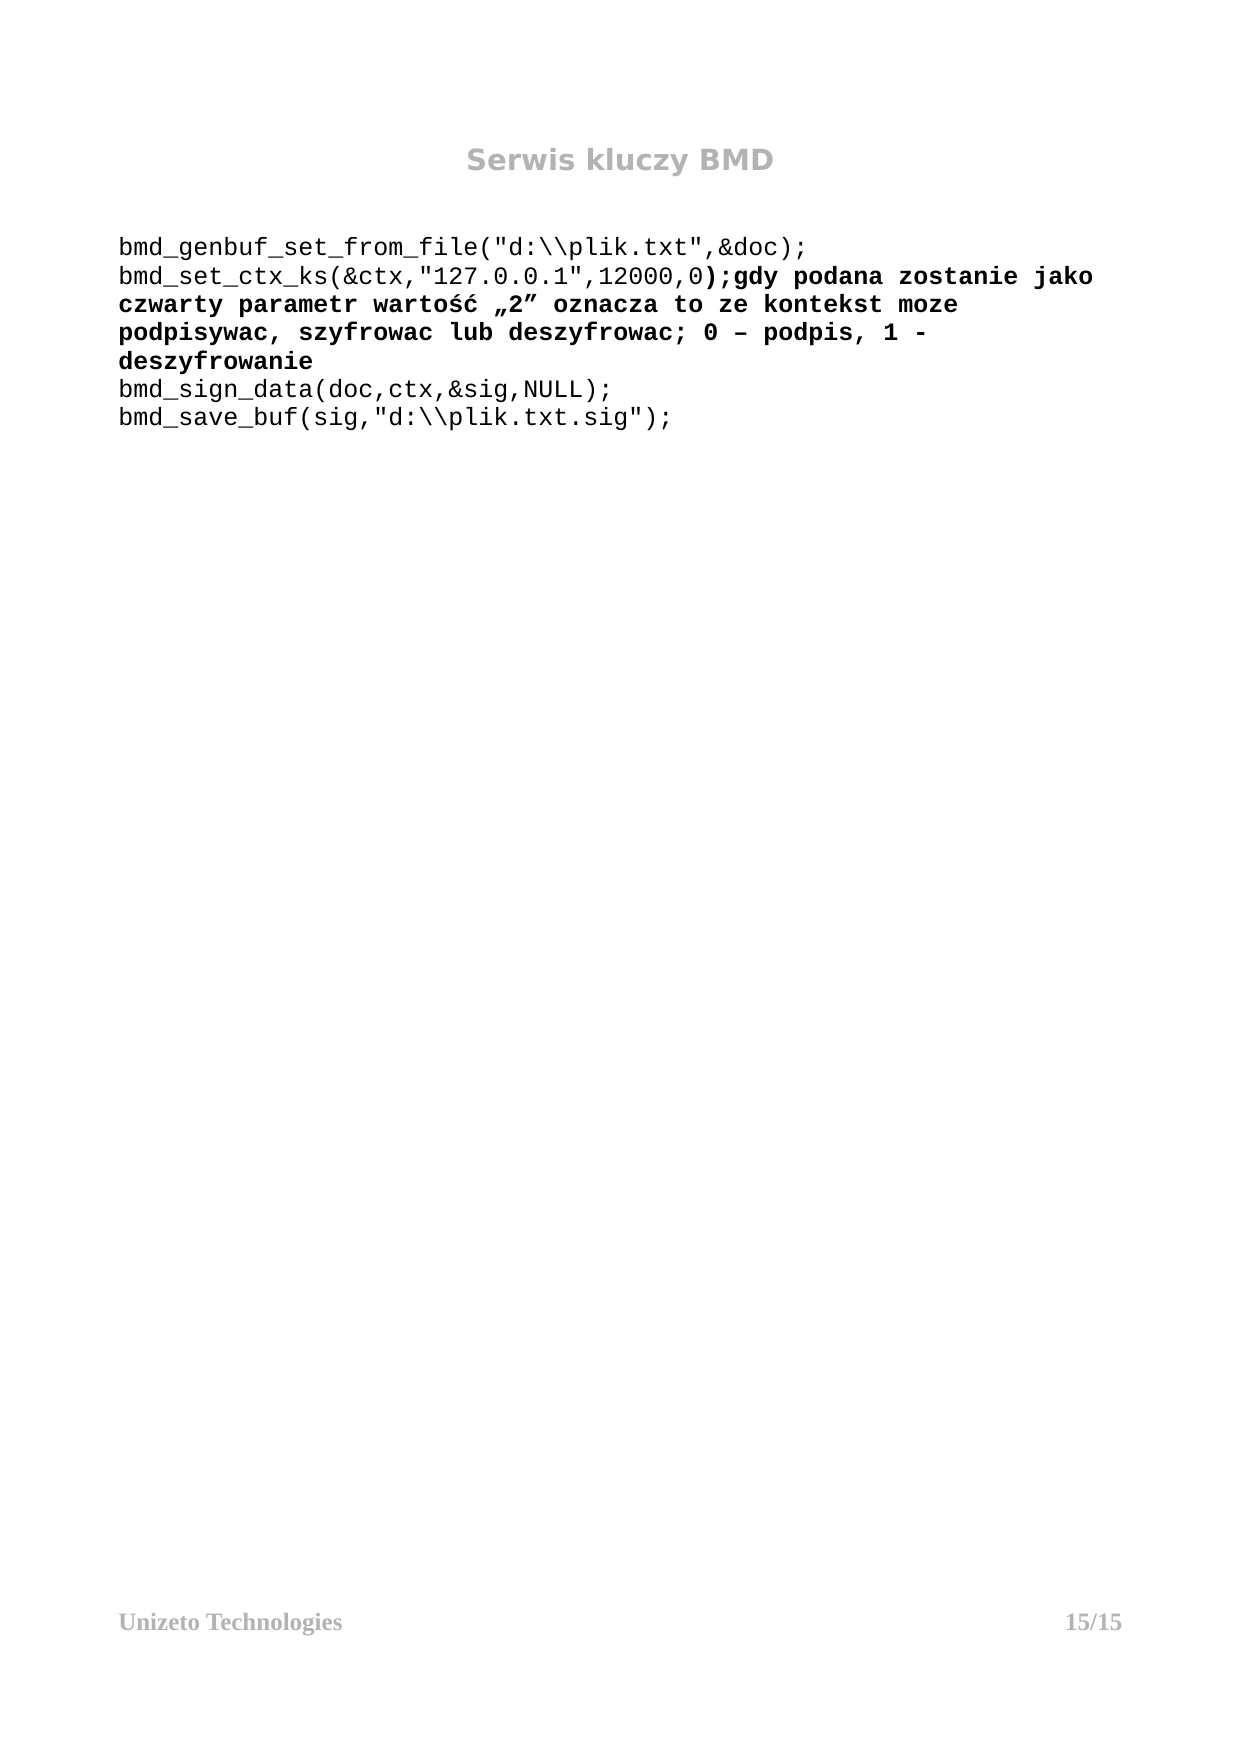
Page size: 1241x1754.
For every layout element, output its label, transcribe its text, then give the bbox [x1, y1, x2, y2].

text bmd_genbuf_set_from_file("d:\\plik.txt",&doc); bmd_set_ctx_ks(&ctx,"127.0.0.1",12000,0);gdy podana zostanie jako czwarty parametr wartość „2” oznacza to ze kontekst moze podpisywac, szyfrowac lub deszyfrowac; 0 – podpis, 1 - deszyfrowanie bmd_sign_data(doc,ctx,&sig,NULL); bmd_save_buf(sig,"d:\\plik.txt.sig"); [118, 235, 1122, 433]
